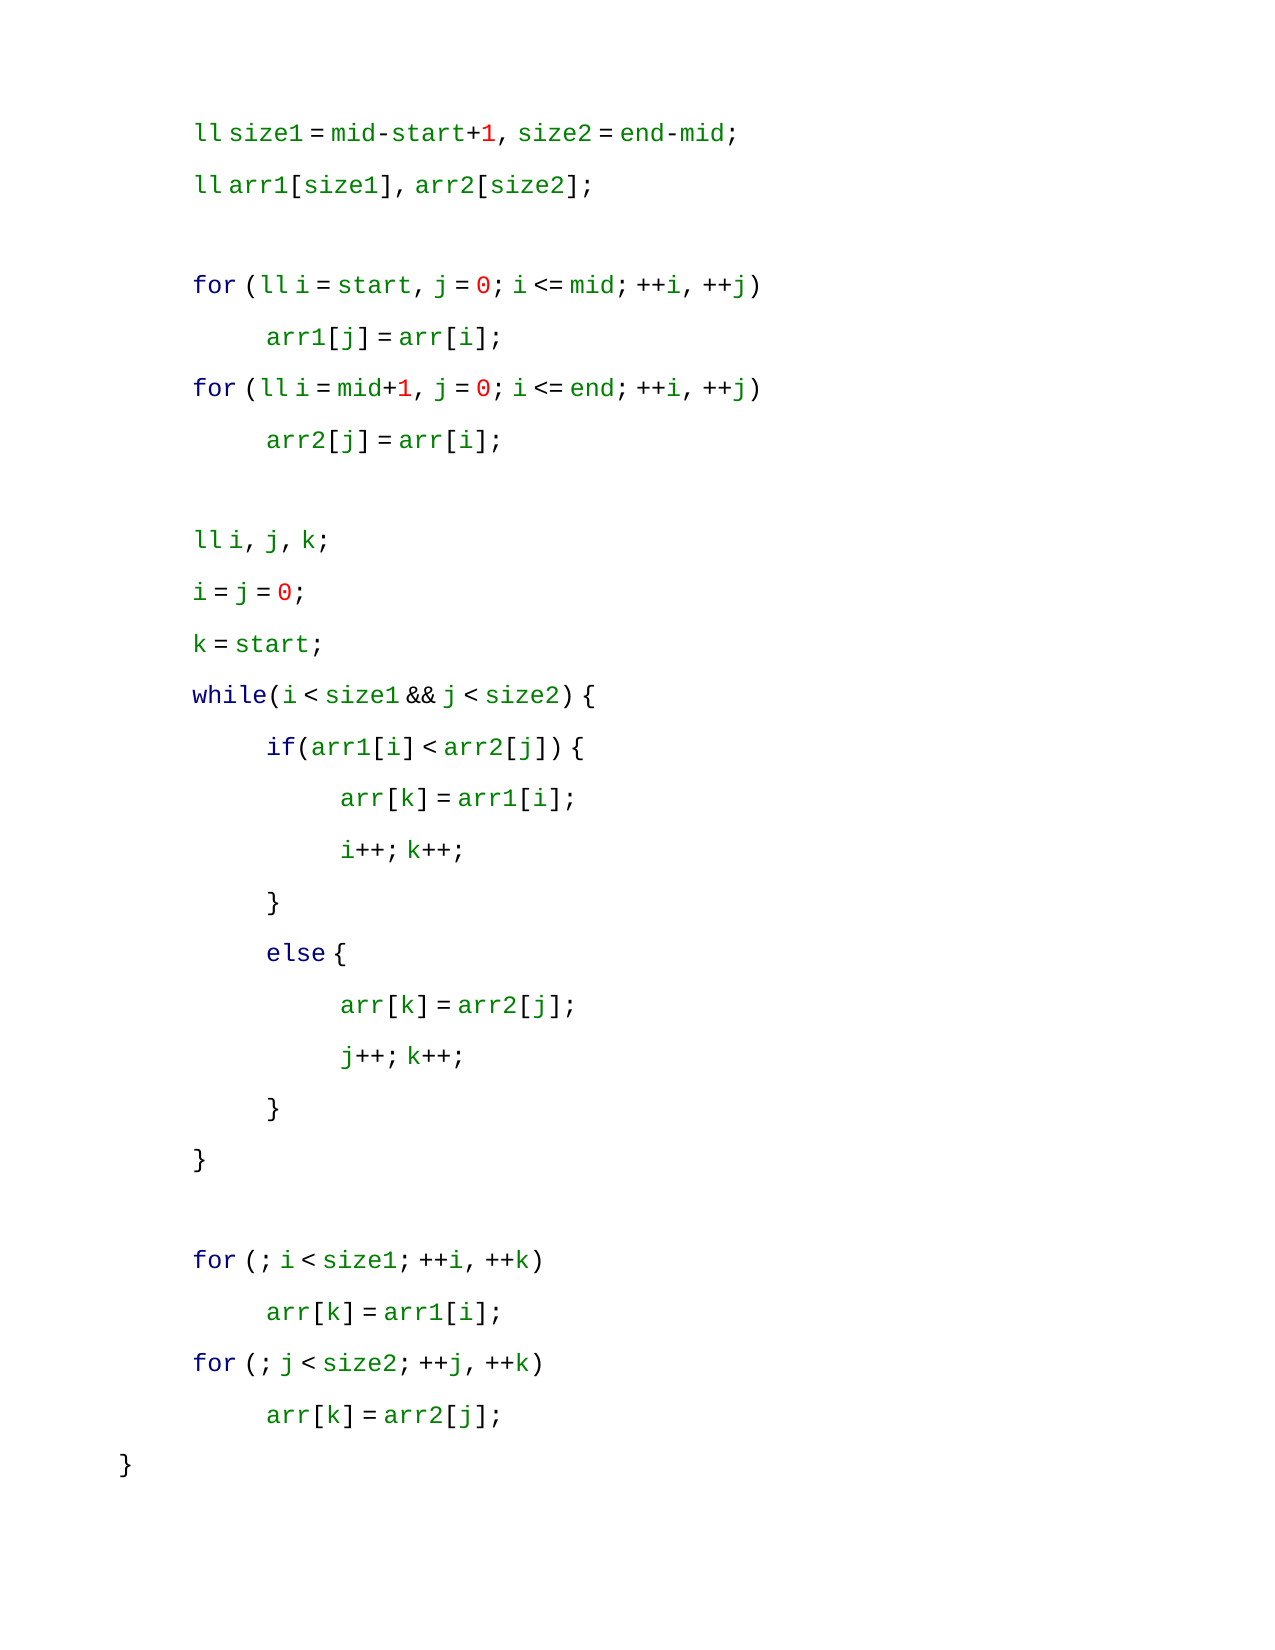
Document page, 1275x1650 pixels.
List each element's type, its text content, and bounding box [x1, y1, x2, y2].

text arr[k] = arr2[j]; [118, 990, 1157, 1021]
text if(arr1[i] < arr2[j]) { [118, 732, 1157, 763]
text j++; k++; [118, 1041, 1157, 1072]
text ll arr1[size1], arr2[size2]; [118, 170, 1157, 201]
text for (ll i = start, j = 0; i <= mid; ++i, ++j) [118, 270, 1157, 301]
text for (ll i = mid+1, j = 0; i <= end; ++i, ++j) [118, 373, 1157, 404]
text k = start; [118, 629, 1157, 659]
text i = j = 0; [118, 577, 1157, 608]
text arr[k] = arr2[j]; [118, 1400, 1157, 1431]
text ll i, j, k; [118, 526, 1157, 556]
text i++; k++; [118, 835, 1157, 866]
text } [118, 887, 1157, 917]
text arr[k] = arr1[i]; [118, 783, 1157, 814]
text arr2[j] = arr[i]; [118, 425, 1157, 456]
text } [118, 1144, 1157, 1175]
text else { [118, 938, 1157, 969]
text while(i < size1 && j < size2) { [118, 680, 1157, 711]
text arr[k] = arr1[i]; [118, 1297, 1157, 1327]
text ll size1 = mid-start+1, size2 = end-mid; [118, 118, 1157, 149]
text arr1[j] = arr[i]; [118, 322, 1157, 353]
text } [118, 1451, 1157, 1479]
text for (; j < size2; ++j, ++k) [118, 1348, 1157, 1379]
text } [118, 1093, 1157, 1124]
text for (; i < size1; ++i, ++k) [118, 1245, 1157, 1276]
